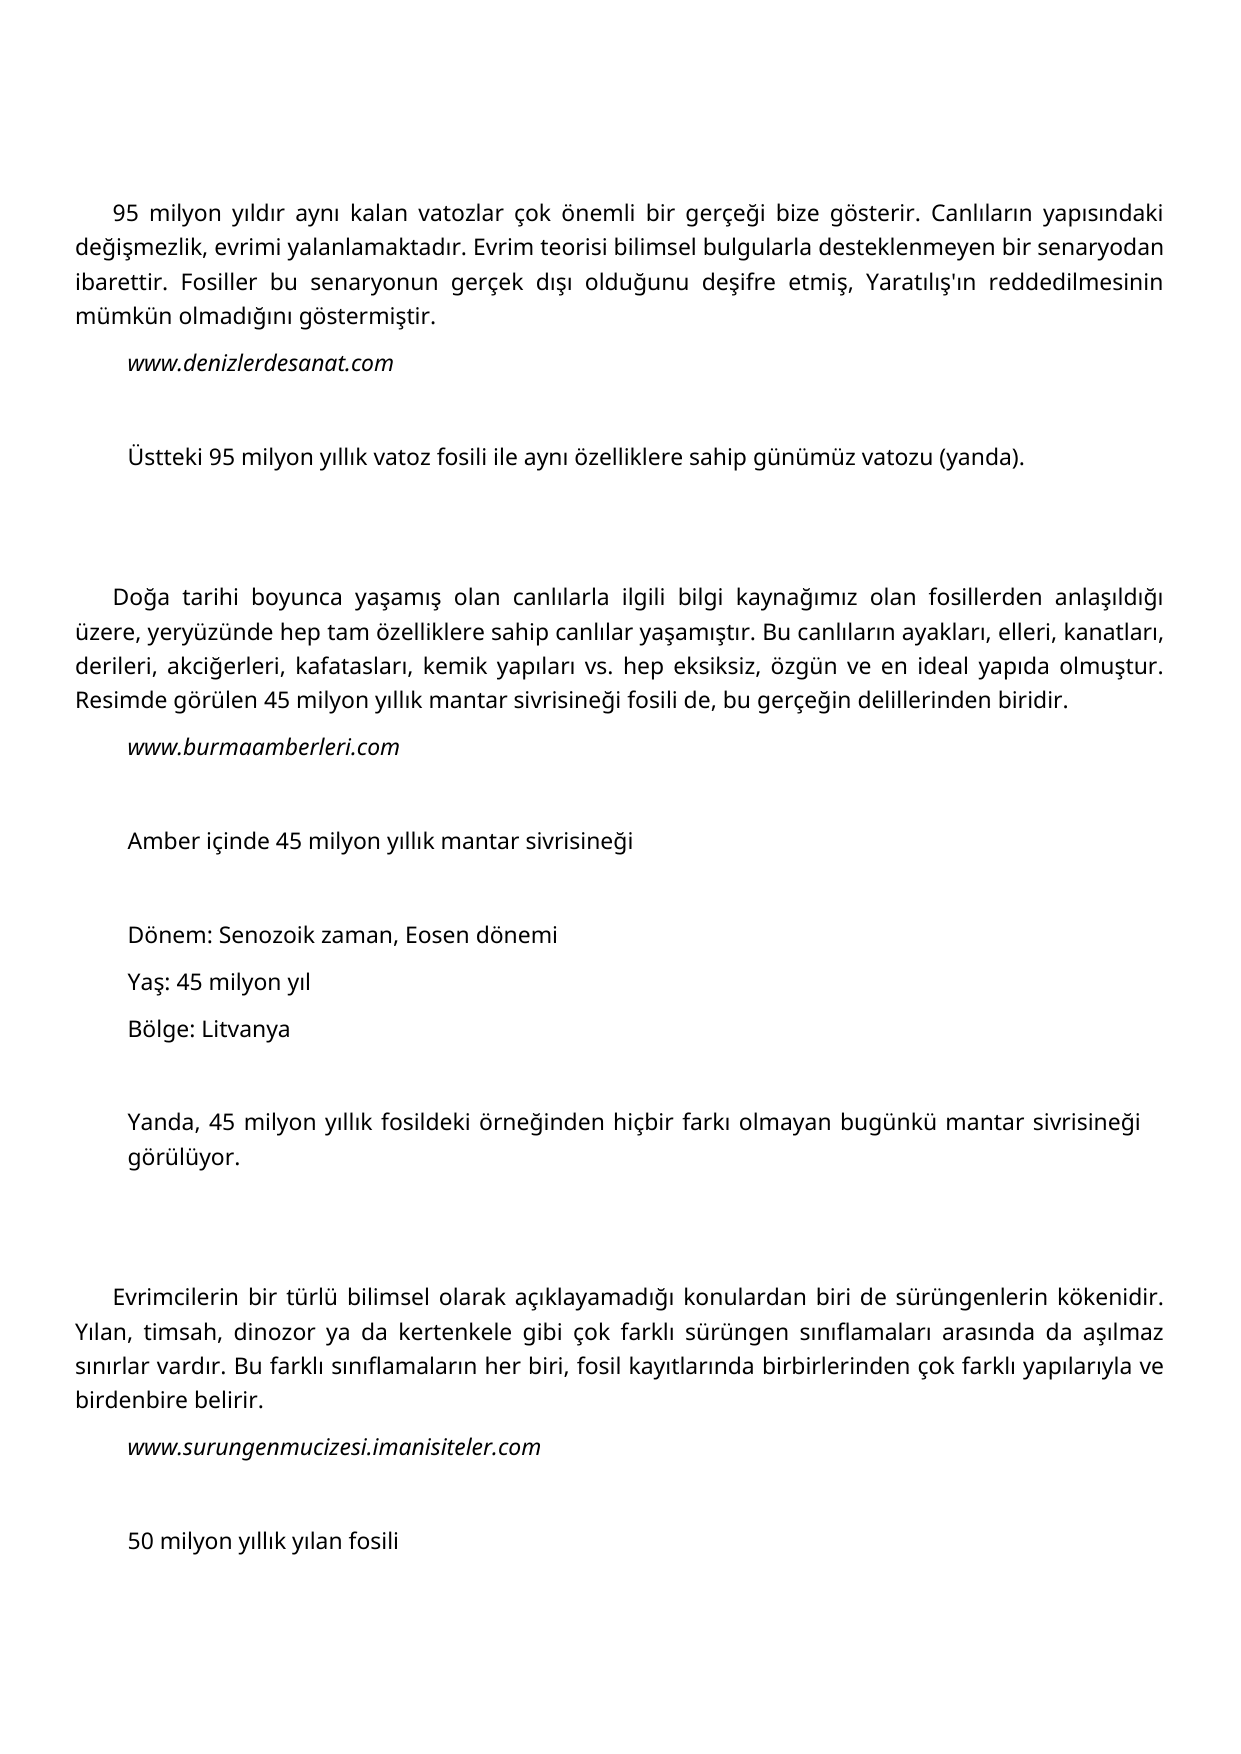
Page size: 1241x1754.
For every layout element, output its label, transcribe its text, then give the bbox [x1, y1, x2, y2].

text www.burmaamberleri.com [127, 731, 1143, 762]
text www.surungenmucizesi.imanisiteler.com [127, 1431, 1143, 1462]
text Dönem: Senozoik zaman, Eosen dönemi [127, 919, 1143, 950]
text Bölge: Litvanya [127, 1012, 1143, 1044]
text Yanda, 45 milyon yıllık fosildeki örneğinden hiçbir farkı olmayan bugünkü mantar sivrisineği görülüyor. [127, 1106, 1143, 1172]
text 95 milyon yıldır aynı kalan vatozlar çok önemli bir gerçeği bize gösterir. Canlıların yapısındaki değişmezlik, evrimi yalanlamaktadır. Evrim teorisi bilimsel bulgularla desteklenmeyen bir senaryodan ibarettir. Fosiller bu senaryonun gerçek dışı olduğunu deşifre etmiş, Yaratılış'ın reddedilmesinin mümkün olmadığını göstermiştir. [75, 197, 1165, 331]
text Yaş: 45 milyon yıl [127, 966, 1143, 997]
text Doğa tarihi boyunca yaşamış olan canlılarla ilgili bilgi kaynağımız olan fosillerden anlaşıldığı üzere, yeryüzünde hep tam özelliklere sahip canlılar yaşamıştır. Bu canlıların ayakları, elleri, kanatları, derileri, akciğerleri, kafatasları, kemik yapıları vs. hep eksiksiz, özgün ve en ideal yapıda olmuştur. Resimde görülen 45 milyon yıllık mantar sivrisineği fosili de, bu gerçeğin delillerinden biridir. [75, 581, 1165, 716]
text www.denizlerdesanat.com [127, 347, 1143, 378]
text Üstteki 95 milyon yıllık vatoz fosili ile aynı özelliklere sahip günümüz vatozu (yanda). [127, 441, 1143, 472]
text 50 milyon yıllık yılan fosili [127, 1525, 1143, 1556]
text Evrimcilerin bir türlü bilimsel olarak açıklayamadığı konulardan biri de sürüngenlerin kökenidir. Yılan, timsah, dinozor ya da kertenkele gibi çok farklı sürüngen sınıflamaları arasında da aşılmaz sınırlar vardır. Bu farklı sınıflamaların her biri, fosil kayıtlarında birbirlerinden çok farklı yapılarıyla ve birdenbire belirir. [75, 1281, 1165, 1416]
text Amber içinde 45 milyon yıllık mantar sivrisineği [127, 825, 1143, 856]
